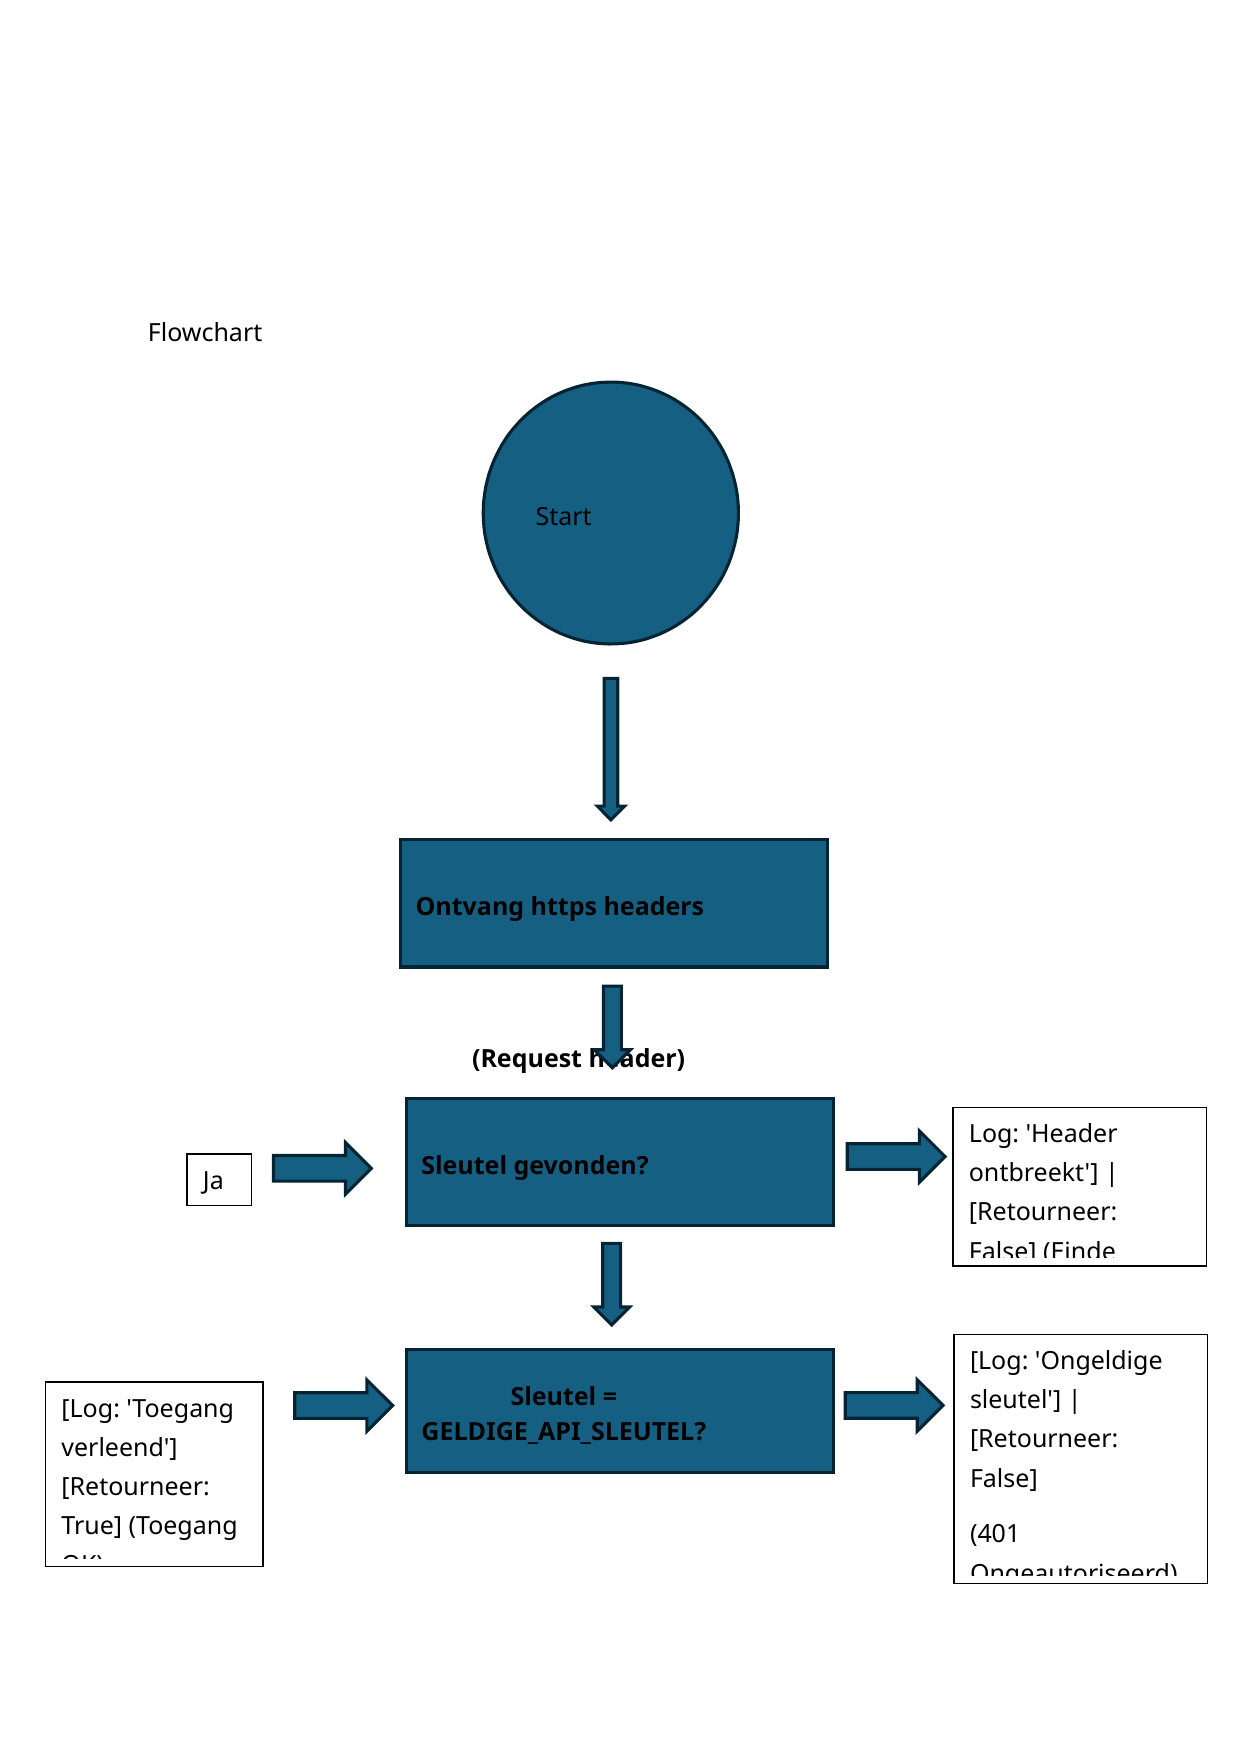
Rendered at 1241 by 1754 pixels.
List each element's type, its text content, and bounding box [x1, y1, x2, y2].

text Ja [203, 1162, 236, 1196]
text (Request header) [148, 1041, 1093, 1075]
text (401 Ongeautoriseerd) Einde verzoek [970, 1516, 1192, 1575]
text Flowchart [148, 315, 1093, 349]
text Log: 'Header ontbreekt'] | [Retourneer: False] (Einde verzoek) [969, 1116, 1191, 1258]
text [Log: 'Ongeldige sleutel'] | [Retourneer: False] [970, 1343, 1192, 1494]
text [Log: 'Toegang verleend'] [Retourneer: True] (Toegang OK) [61, 1390, 247, 1558]
